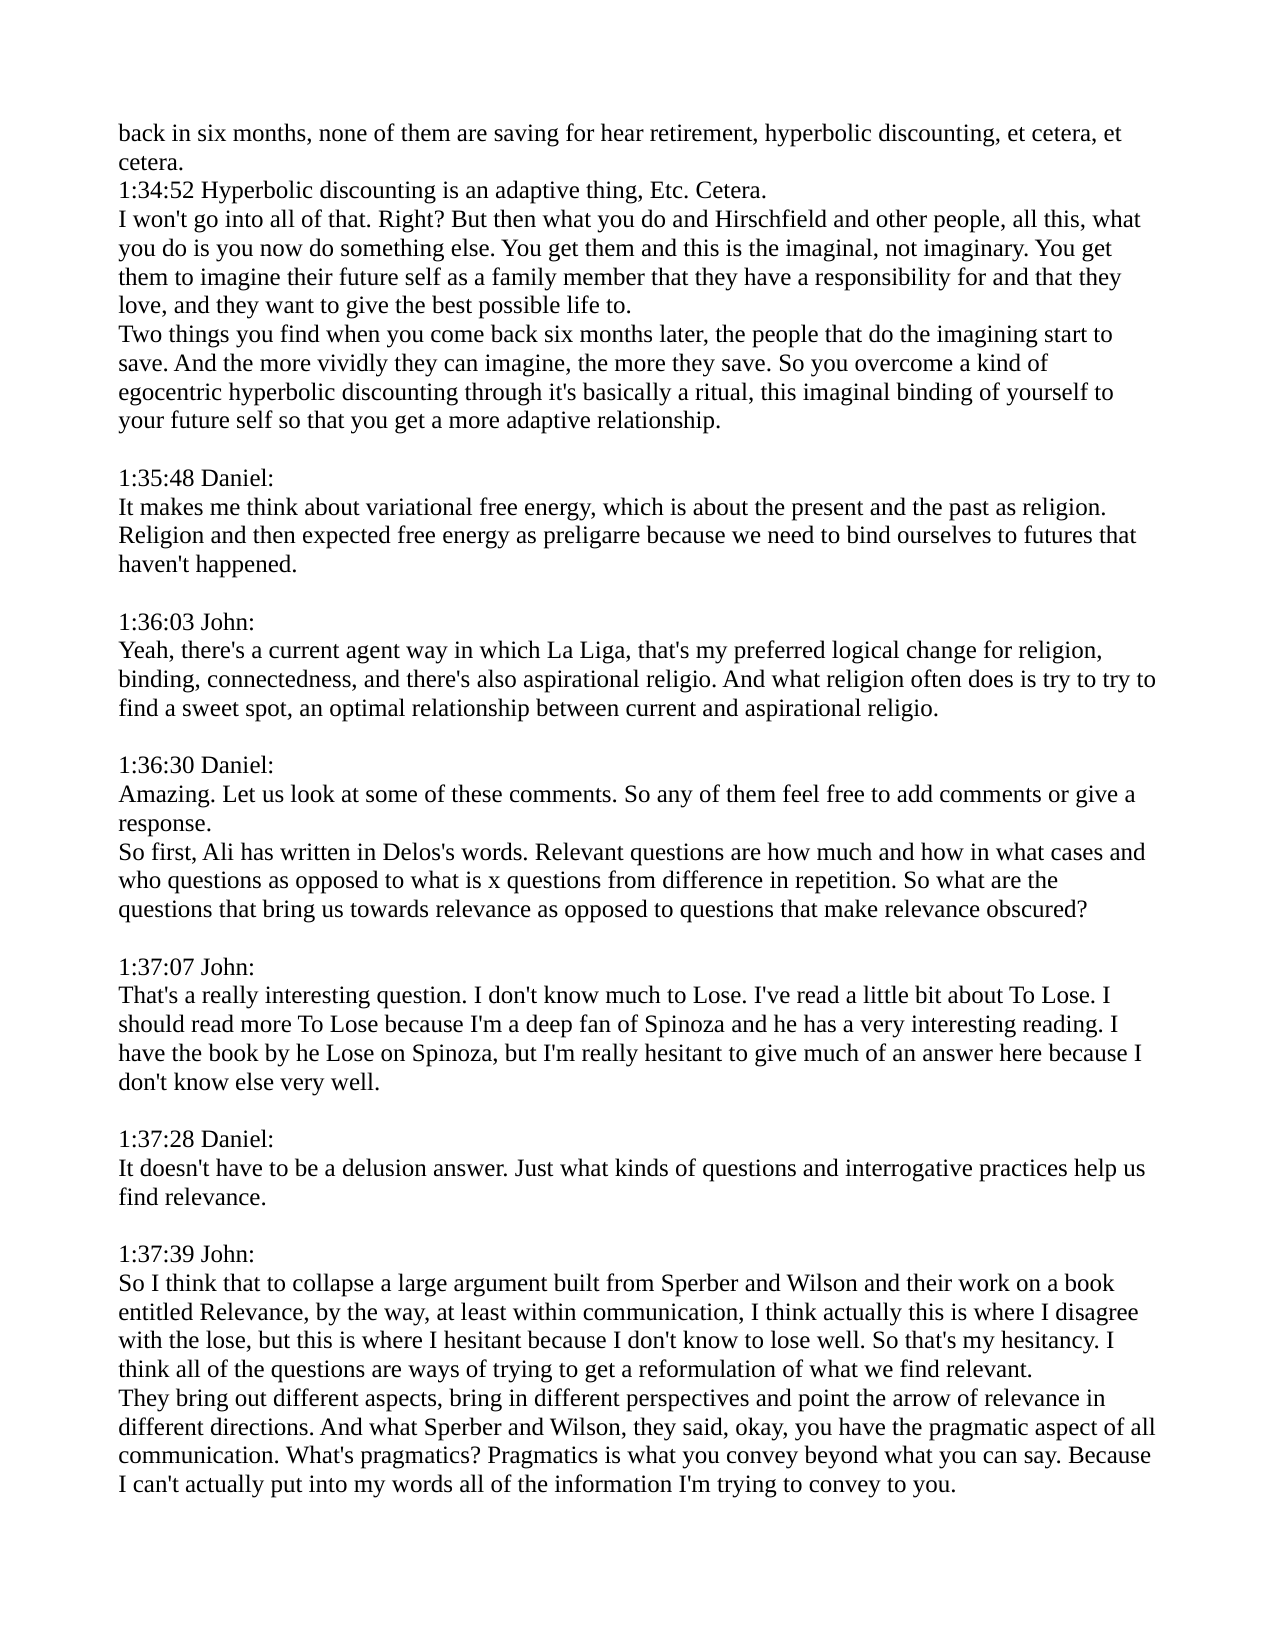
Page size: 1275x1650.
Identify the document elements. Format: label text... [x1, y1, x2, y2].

text Amazing. Let us look at some of these comments. So any of them feel free to add comments or give a response. [118, 779, 1157, 837]
text 1:34:52 Hyperbolic discounting is an adaptive thing, Etc. Cetera. [118, 176, 1157, 204]
text So first, Ali has written in Delos's words. Relevant questions are how much and how in what cases and who questions as opposed to what is x questions from difference in repetition. So what are the questions that bring us towards relevance as opposed to questions that make relevance obscured? [118, 837, 1157, 923]
text That's a really interesting question. I don't know much to Lose. I've read a little bit about To Lose. I should read more To Lose because I'm a deep fan of Spinoza and he has a very interesting reading. I have the book by he Lose on Spinoza, but I'm really hesitant to give much of an answer here because I don't know else very well. [118, 981, 1157, 1096]
text back in six months, none of them are saving for hear retirement, hyperbolic discounting, et cetera, et cetera. [118, 118, 1157, 176]
text 1:36:30 Daniel: [118, 751, 1157, 779]
text It makes me think about variational free energy, which is about the present and the past as religion. Religion and then expected free energy as preligarre because we need to bind ourselves to futures that haven't happened. [118, 492, 1157, 578]
text Yeah, there's a current agent way in which La Liga, that's my preferred logical change for religion, binding, connectedness, and there's also aspirational religio. And what religion often does is try to try to find a sweet spot, an optimal relationship between current and aspirational religio. [118, 636, 1157, 722]
text It doesn't have to be a delusion answer. Just what kinds of questions and interrogative practices help us find relevance. [118, 1153, 1157, 1211]
text 1:37:39 John: [118, 1239, 1157, 1268]
text Two things you find when you come back six months later, the people that do the imagining start to save. And the more vividly they can imagine, the more they save. So you overcome a kind of egocentric hyperbolic discounting through it's basically a ritual, this imaginal binding of yourself to your future self so that you get a more adaptive relationship. [118, 319, 1157, 434]
text 1:36:03 John: [118, 607, 1157, 636]
text I won't go into all of that. Right? But then what you do and Hirschfield and other people, all this, what you do is you now do something else. You get them and this is the imaginal, not imaginary. You get them to imagine their future self as a family member that they have a responsibility for and that they love, and they want to give the best possible life to. [118, 204, 1157, 319]
text 1:37:07 John: [118, 952, 1157, 981]
text 1:35:48 Daniel: [118, 463, 1157, 492]
text 1:37:28 Daniel: [118, 1124, 1157, 1153]
text They bring out different aspects, bring in different perspectives and point the arrow of relevance in different directions. And what Sperber and Wilson, they said, okay, you have the pragmatic aspect of all communication. What's pragmatics? Pragmatics is what you convey beyond what you can say. Because I can't actually put into my words all of the information I'm trying to convey to you. [118, 1383, 1157, 1498]
text So I think that to collapse a large argument built from Sperber and Wilson and their work on a book entitled Relevance, by the way, at least within communication, I think actually this is where I disagree with the lose, but this is where I hesitant because I don't know to lose well. So that's my hesitancy. I think all of the questions are ways of trying to get a reformulation of what we find relevant. [118, 1268, 1157, 1383]
